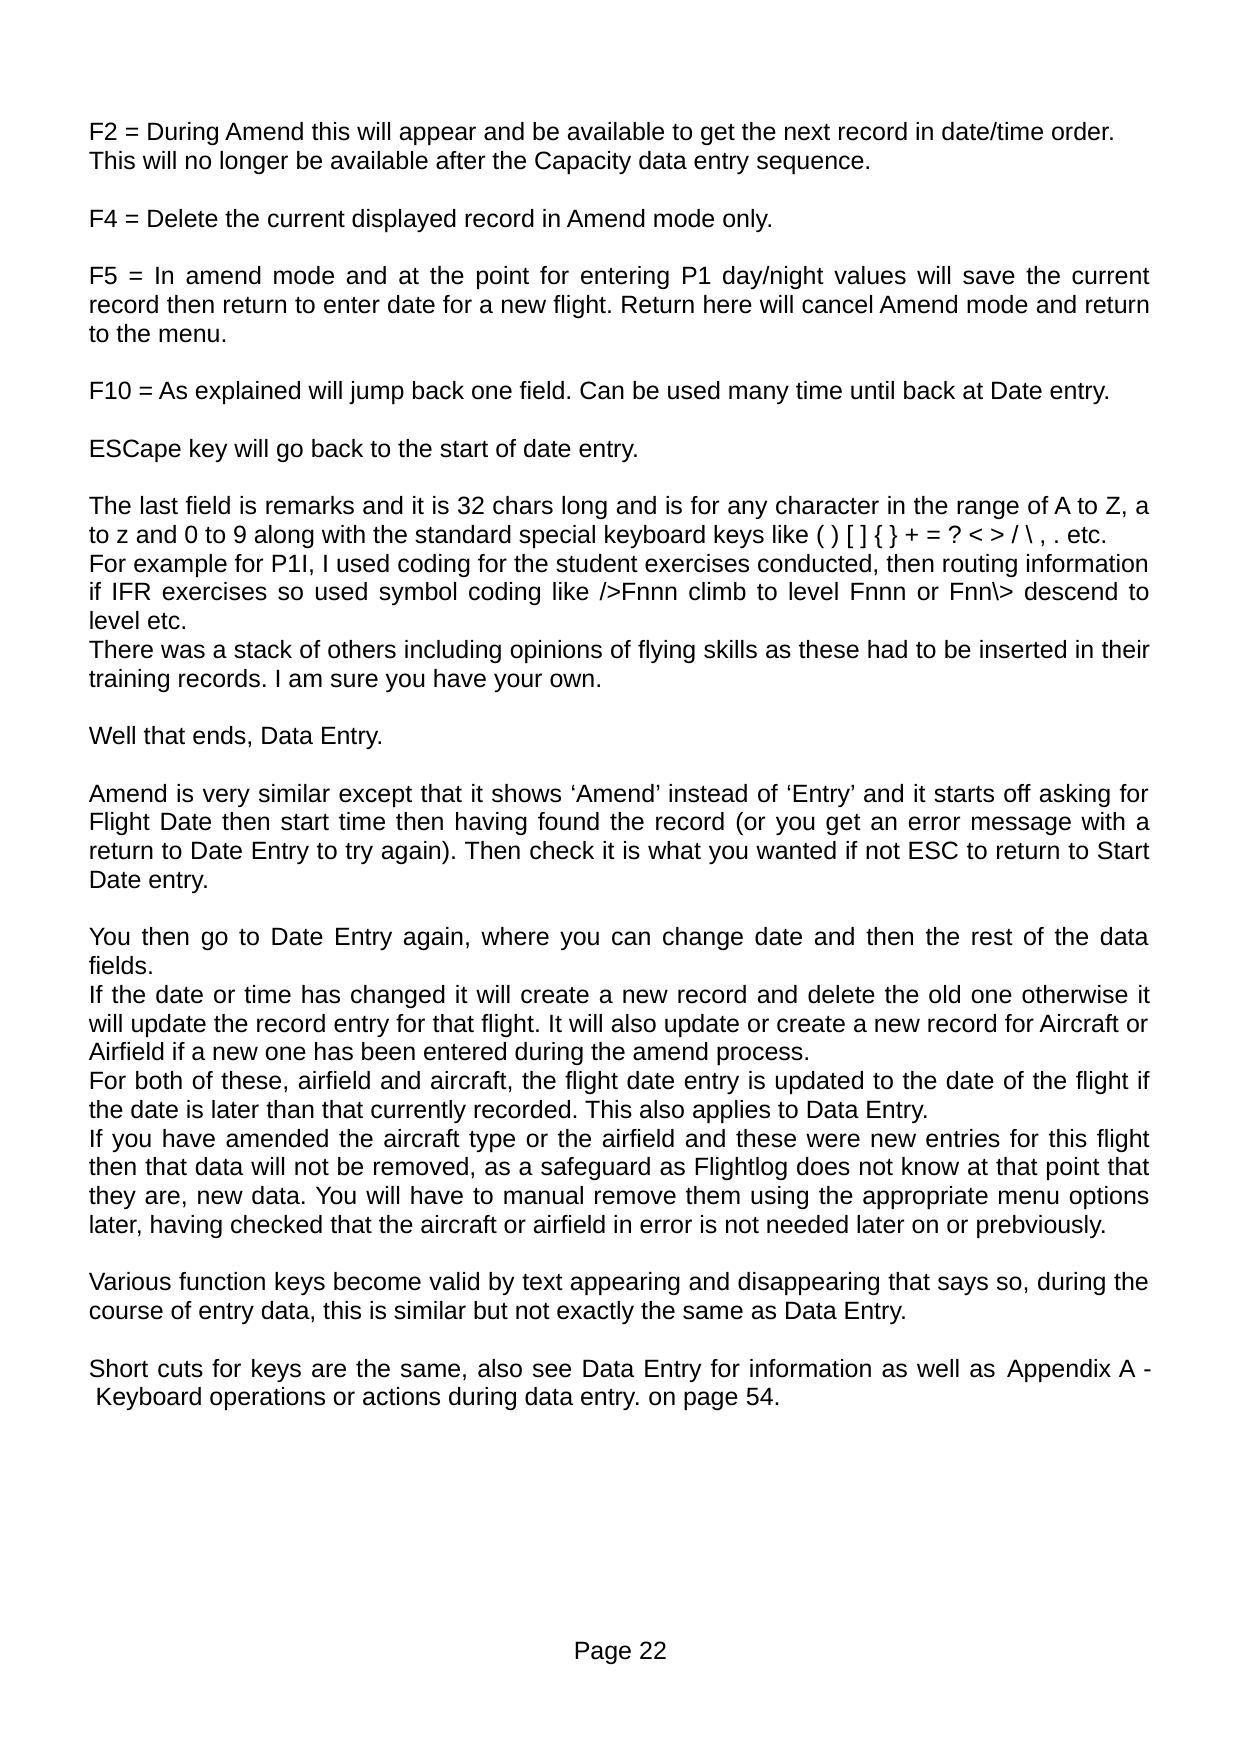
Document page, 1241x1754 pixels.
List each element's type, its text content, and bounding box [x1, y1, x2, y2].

text F5 = In amend mode and at the point for entering P1 day/night values will save the current record then return to enter date for a new flight. Return here will cancel Amend mode and return to the menu. [88, 261, 1152, 347]
text You then go to Date Entry again, where you can change date and then the rest of the data fields. [88, 922, 1152, 980]
text F10 = As explained will jump back one field. Can be used many time until back at Date entry. [88, 376, 1152, 405]
text For example for P1I, I used coding for the student exercises conducted, then routing information if IFR exercises so used symbol coding like />Fnnn climb to level Fnnn or Fnn\> descend to level etc. [88, 548, 1152, 635]
text Amend is very similar except that it shows ‘Amend’ instead of ‘Entry’ and it starts off asking for Flight Date then start time then having found the record (or you get an error message with a return to Date Entry to try again). Then check it is what you wanted if not ESC to return to Start Date entry. [88, 778, 1152, 893]
text There was a stack of others including opinions of flying skills as these had to be inserted in their training records. I am sure you have your own. [88, 635, 1152, 692]
text If you have amended the aircraft type or the airfield and these were new entries for this flight then that data will not be removed, as a safeguard as Flightlog does not know at that point that they are, new data. You will have to manual remove them using the appropriate menu options later, having checked that the aircraft or airfield in error is not needed later on or prebviously. [88, 1123, 1152, 1238]
text This will no longer be available after the Capacity data entry sequence. [88, 146, 1152, 175]
text Various function keys become valid by text appearing and disappearing that says so, during the course of entry data, this is similar but not exactly the same as Data Entry. [88, 1267, 1152, 1325]
text For both of these, airfield and aircraft, the flight date entry is updated to the date of the flight if the date is later than that currently recorded. This also applies to Data Entry. [88, 1066, 1152, 1123]
text ESCape key will go back to the start of date entry. [88, 433, 1152, 462]
text The last field is remarks and it is 32 chars long and is for any character in the range of A to Z, a to z and 0 to 9 along with the standard special keyboard keys like ( ) [ ] { } + = ? < > / \ , . etc. [88, 491, 1152, 548]
text Short cuts for keys are the same, also see Data Entry for information as well as Appendix A - Keyboard operations or actions during data entry. on page 54. [88, 1353, 1152, 1411]
text Well that ends, Data Entry. [88, 721, 1152, 750]
text F2 = During Amend this will appear and be available to get the next record in date/time order. [88, 117, 1152, 146]
text F4 = Delete the current displayed record in Amend mode only. [88, 203, 1152, 232]
text If the date or time has changed it will create a new record and delete the old one otherwise it will update the record entry for that flight. It will also update or create a new record for Aircraft or Airfield if a new one has been entered during the amend process. [88, 980, 1152, 1066]
